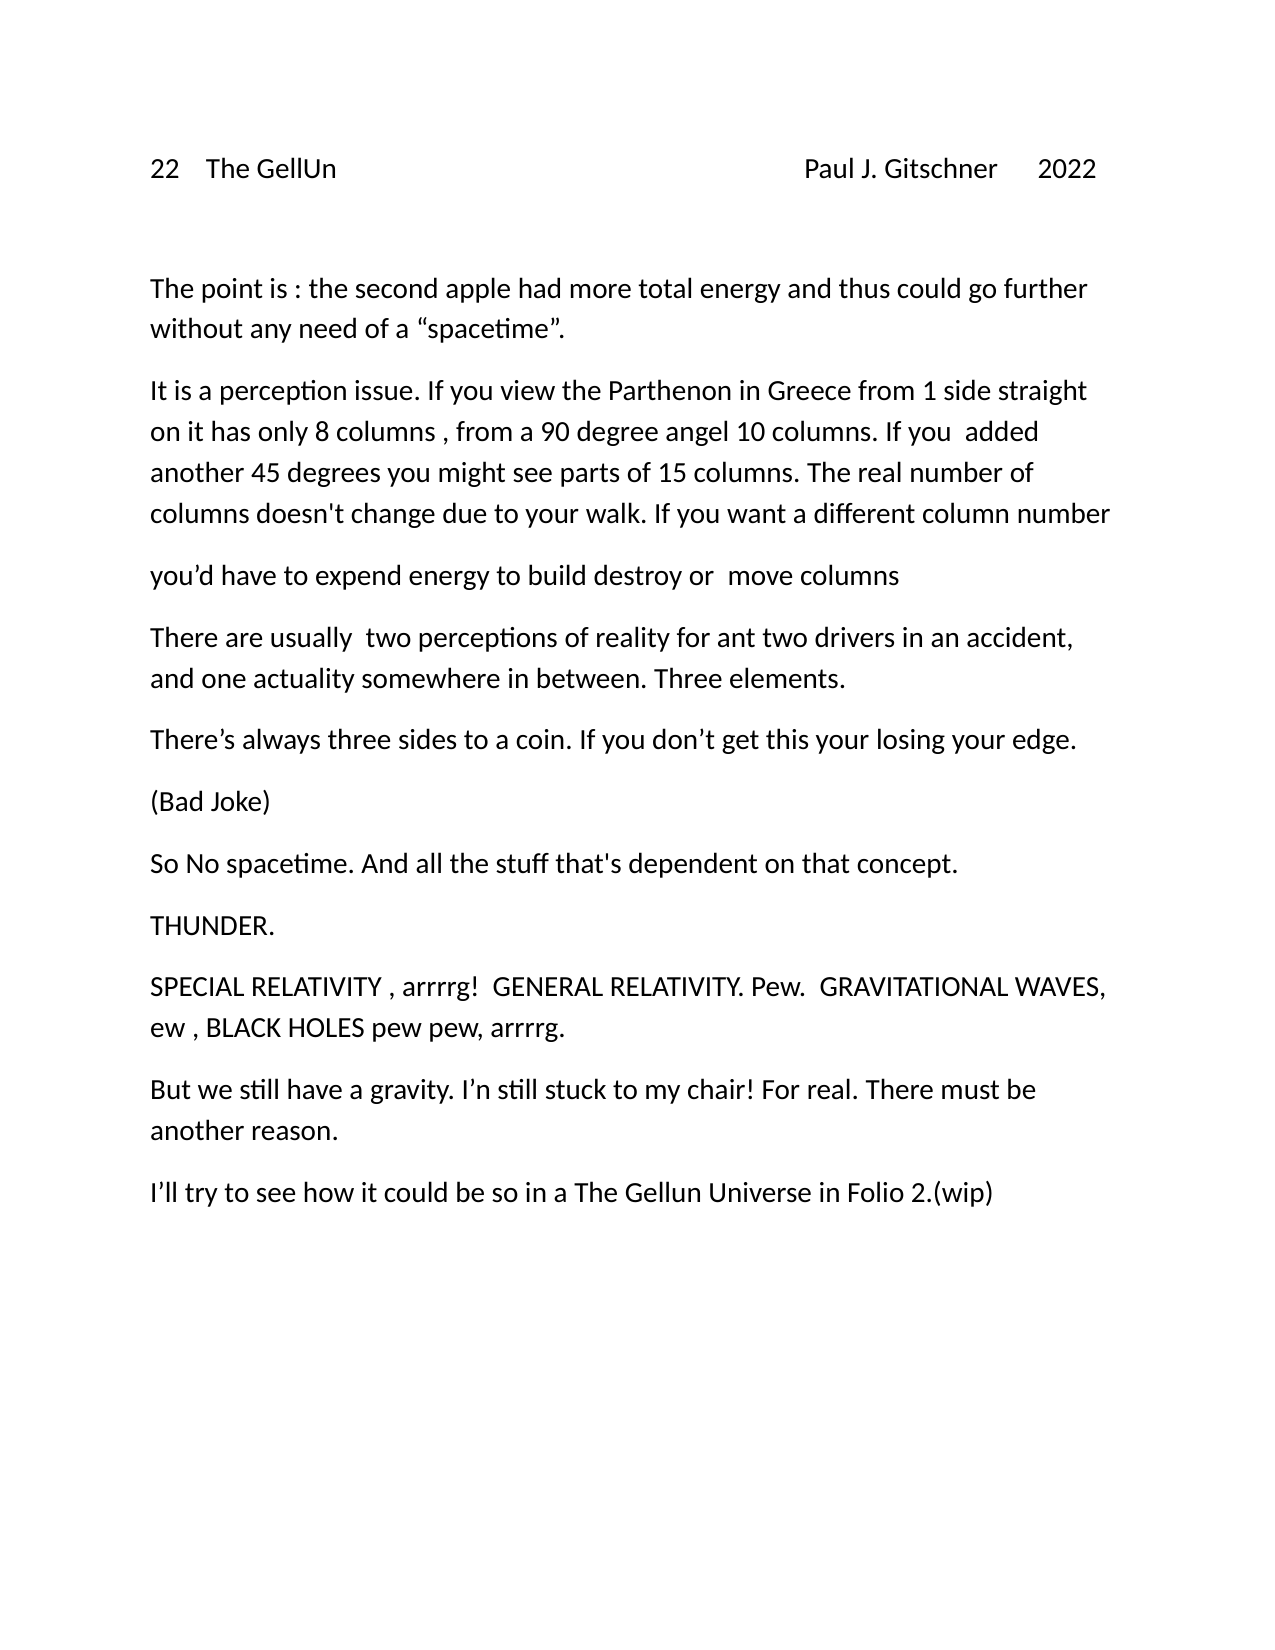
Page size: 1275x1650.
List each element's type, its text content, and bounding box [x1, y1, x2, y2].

text SPECIAL RELATIVITY , arrrrg! GENERAL RELATIVITY. Pew. GRAVITATIONAL WAVES, ew , BLACK HOLES pew pew, arrrrg. [150, 968, 1125, 1045]
text I’ll try to see how it could be so in a The Gellun Universe in Folio 2.(wip) [150, 1174, 1125, 1209]
text So No spacetime. And all the stuff that's dependent on that concept. [150, 845, 1125, 881]
text THUNDER. [150, 907, 1125, 942]
text There’s always three sides to a coin. If you don’t get this your losing your edge. [150, 721, 1125, 757]
text It is a perception issue. If you view the Parthenon in Greece from 1 side straight on it has only 8 columns , from a 90 degree angel 10 columns. If you added another 45 degrees you might see parts of 15 columns. The real number of columns doesn't change due to your walk. If you want a different column number [150, 372, 1125, 531]
text The point is : the second apple had more total energy and thus could go further without any need of a “spacetime”. [150, 270, 1125, 346]
text But we still have a gravity. I’n still stuck to my chair! For real. There must be another reason. [150, 1071, 1125, 1148]
text There are usually two perceptions of reality for ant two drivers in an accident, and one actuality somewhere in between. Three elements. [150, 619, 1125, 695]
text (Bad Joke) [150, 783, 1125, 819]
text you’d have to expend energy to build destroy or move columns [150, 557, 1125, 593]
